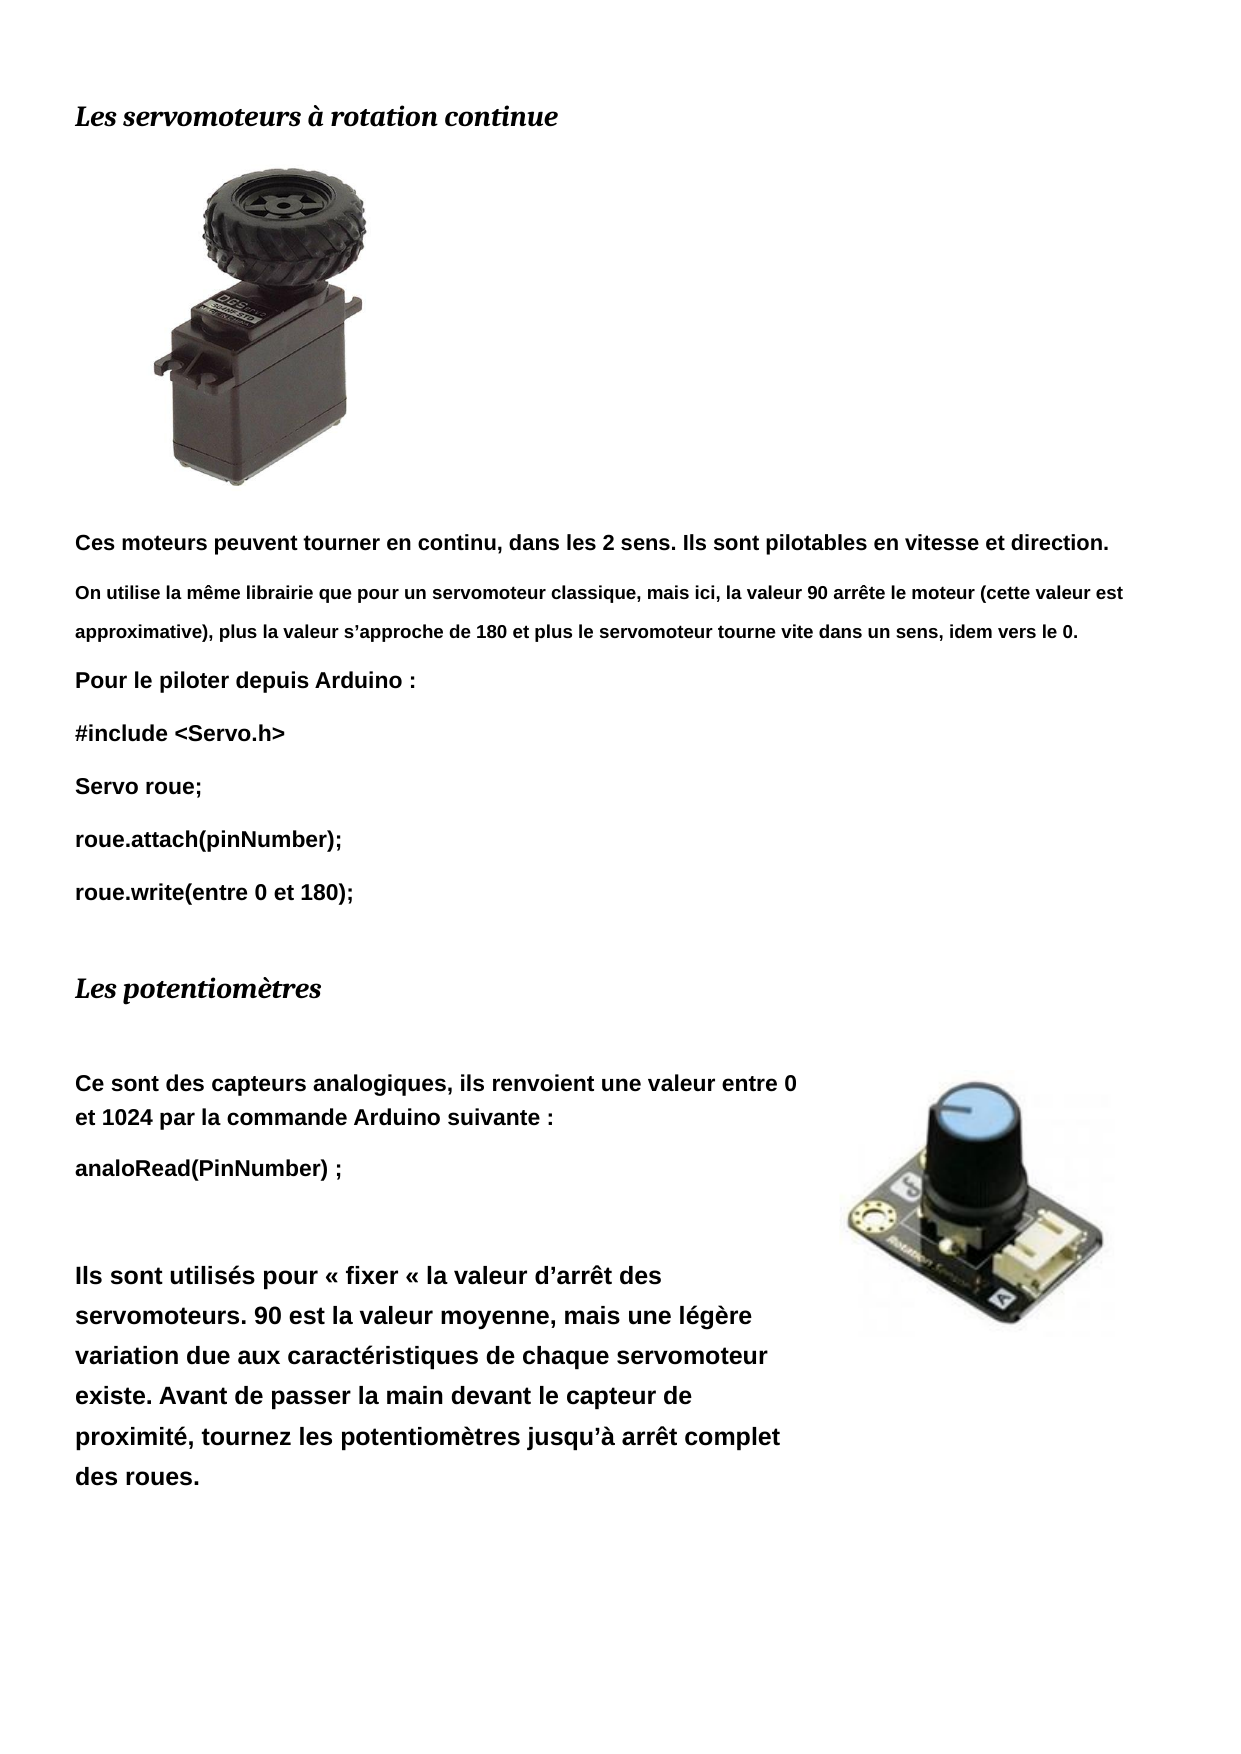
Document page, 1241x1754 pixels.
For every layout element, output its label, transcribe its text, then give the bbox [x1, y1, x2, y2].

subtitle Les potentiomètres [75, 972, 1154, 1006]
text roue.write(entre 0 et 180); [75, 879, 1154, 905]
text Ils sont utilisés pour « fixer « la valeur d’arrêt des servomoteurs. 90 est la valeur moyenne, mais une légère variation due aux caractéristiques de chaque servomoteur existe. Avant de passer la main devant le capteur de proximité, tournez les potentiomètres jusqu’à arrêt complet des roues. [75, 1261, 806, 1490]
text Ce sont des capteurs analogiques, ils renvoient une valeur entre 0 et 1024 par la commande Arduino suivante : [75, 1070, 800, 1130]
subtitle Les servomoteurs à rotation continue [75, 100, 1154, 133]
text #include <Servo.h> [75, 720, 1154, 746]
text On utilise la même librairie que pour un servomoteur classique, mais ici, la valeur 90 arrête le moteur (cette valeur est approximative), plus la valeur s’approche de 180 et plus le servomoteur tourne vite dans un sens, idem vers le 0. [75, 582, 1154, 642]
picture [78, 145, 438, 505]
text roue.attach(pinNumber); [75, 826, 1154, 852]
text Ces moteurs peuvent tourner en continu, dans les 2 sens. Ils sont pilotables en vitesse et direction. [75, 529, 1154, 554]
picture [839, 1070, 1115, 1337]
text [1115, 1155, 1154, 1181]
text Pour le piloter depuis Arduino : [75, 667, 1154, 693]
text analoRead(PinNumber) ; [75, 1155, 839, 1181]
text Servo roue; [75, 773, 1154, 799]
